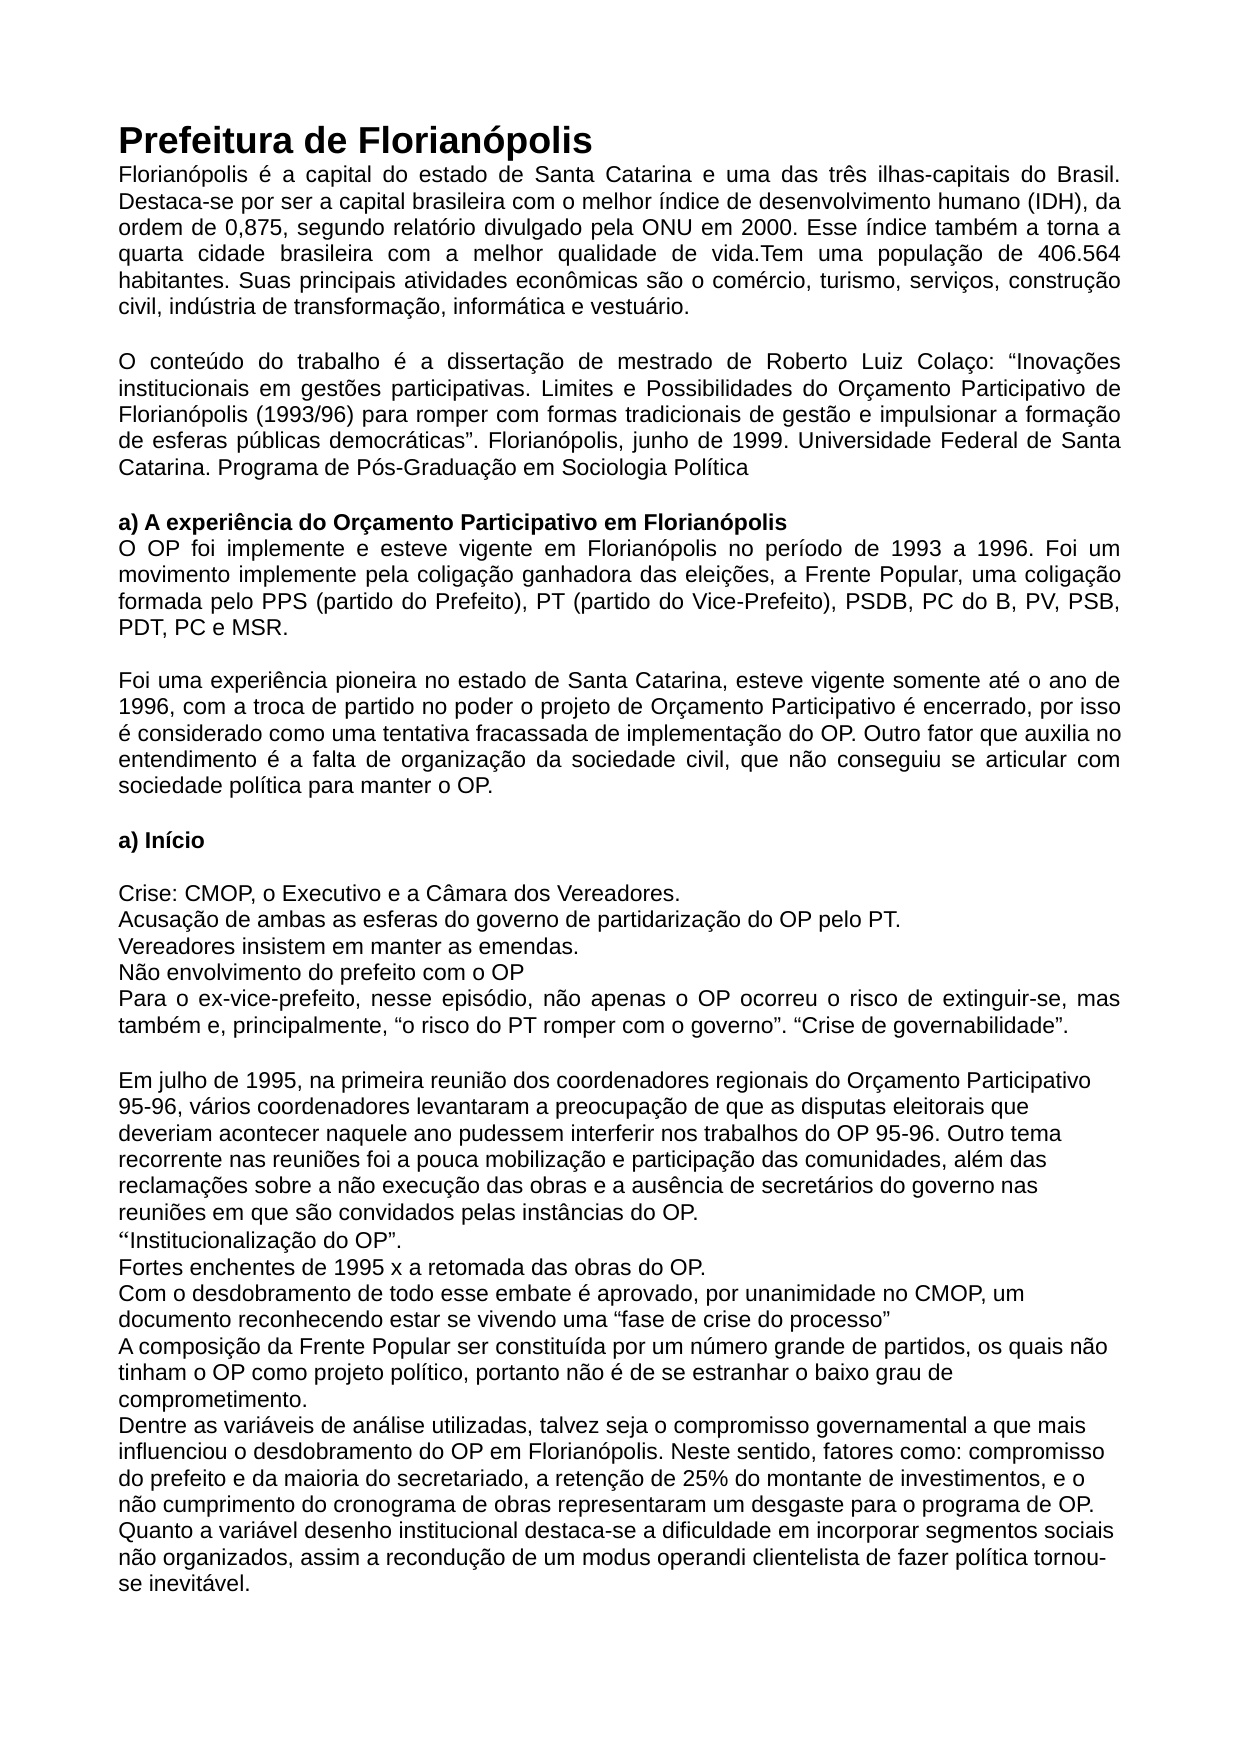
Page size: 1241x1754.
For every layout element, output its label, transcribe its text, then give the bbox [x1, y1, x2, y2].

text O OP foi implemente e esteve vigente em Florianópolis no período de 1993 a 1996. Foi um movimento implemente pela coligação ganhadora das eleições, a Frente Popular, uma coligação formada pelo PPS (partido do Prefeito), PT (partido do Vice-Prefeito), PSDB, PC do B, PV, PSB, PDT, PC e MSR. [118, 535, 1122, 640]
text Não envolvimento do prefeito com o OP [118, 959, 1122, 985]
text O conteúdo do trabalho é a dissertação de mestrado de Roberto Luiz Colaço: “Inovações institucionais em gestões participativas. Limites e Possibilidades do Orçamento Participativo de Florianópolis (1993/96) para romper com formas tradicionais de gestão e impulsionar a formação de esferas públicas democráticas”. Florianópolis, junho de 1999. Universidade Federal de Santa Catarina. Programa de Pós-Graduação em Sociologia Política [118, 348, 1122, 480]
text Foi uma experiência pioneira no estado de Santa Catarina, esteve vigente somente até o ano de 1996, com a troca de partido no poder o projeto de Orçamento Participativo é encerrado, por isso é considerado como uma tentativa fracassada de implementação do OP. Outro fator que auxilia no entendimento é a falta de organização da sociedade civil, que não conseguiu se articular com sociedade política para manter o OP. [118, 667, 1122, 798]
text a) Início [118, 827, 1122, 854]
text Florianópolis é a capital do estado de Santa Catarina e uma das três ilhas-capitais do Brasil. Destaca-se por ser a capital brasileira com o melhor índice de desenvolvimento humano (IDH), da ordem de 0,875, segundo relatório divulgado pela ONU em 2000. Esse índice também a torna a quarta cidade brasileira com a melhor qualidade de vida.Tem uma população de 406.564 habitantes. Suas principais atividades econômicas são o comércio, turismo, serviços, construção civil, indústria de transformação, informática e vestuário. [118, 161, 1122, 319]
text “Institucionalização do OP”. [118, 1225, 1122, 1254]
text Vereadores insistem em manter as emendas. [118, 933, 1122, 959]
text Fortes enchentes de 1995 x a retomada das obras do OP. Com o desdobramento de todo esse embate é aprovado, por unanimidade no CMOP, um documento reconhecendo estar se vivendo uma “fase de crise do processo” A composição da Frente Popular ser constituída por um número grande de partidos, os quais não tinham o OP como projeto político, portanto não é de se estranhar o baixo grau de comprometimento. Dentre as variáveis de análise utilizadas, talvez seja o compromisso governamental a que mais influenciou o desdobramento do OP em Florianópolis. Neste sentido, fatores como: compromisso do prefeito e da maioria do secretariado, a retenção de 25% do montante de investimentos, e o não cumprimento do cronograma de obras representaram um desgaste para o programa de OP. Quanto a variável desenho institucional destaca-se a dificuldade em incorporar segmentos sociais não organizados, assim a recondução de um modus operandi clientelista de fazer política tornou-se inevitável. -- [118, 1254, 1122, 1596]
subtitle Prefeitura de Florianópolis [118, 118, 1122, 161]
text Crise: CMOP, o Executivo e a Câmara dos Vereadores. [118, 880, 1122, 906]
text Para o ex-vice-prefeito, nesse episódio, não apenas o OP ocorreu o risco de extinguir-se, mas também e, principalmente, “o risco do PT romper com o governo”. “Crise de governabilidade”. [118, 985, 1122, 1038]
text Em julho de 1995, na primeira reunião dos coordenadores regionais do Orçamento Participativo 95-96, vários coordenadores levantaram a preocupação de que as disputas eleitorais que deveriam acontecer naquele ano pudessem interferir nos trabalhos do OP 95-96. Outro tema recorrente nas reuniões foi a pouca mobilização e participação das comunidades, além das reclamações sobre a não execução das obras e a ausência de secretários do governo nas reuniões em que são convidados pelas instâncias do OP. [118, 1067, 1122, 1225]
text Acusação de ambas as esferas do governo de partidarização do OP pelo PT. [118, 906, 1122, 933]
text a) A experiência do Orçamento Participativo em Florianópolis [118, 509, 1122, 535]
